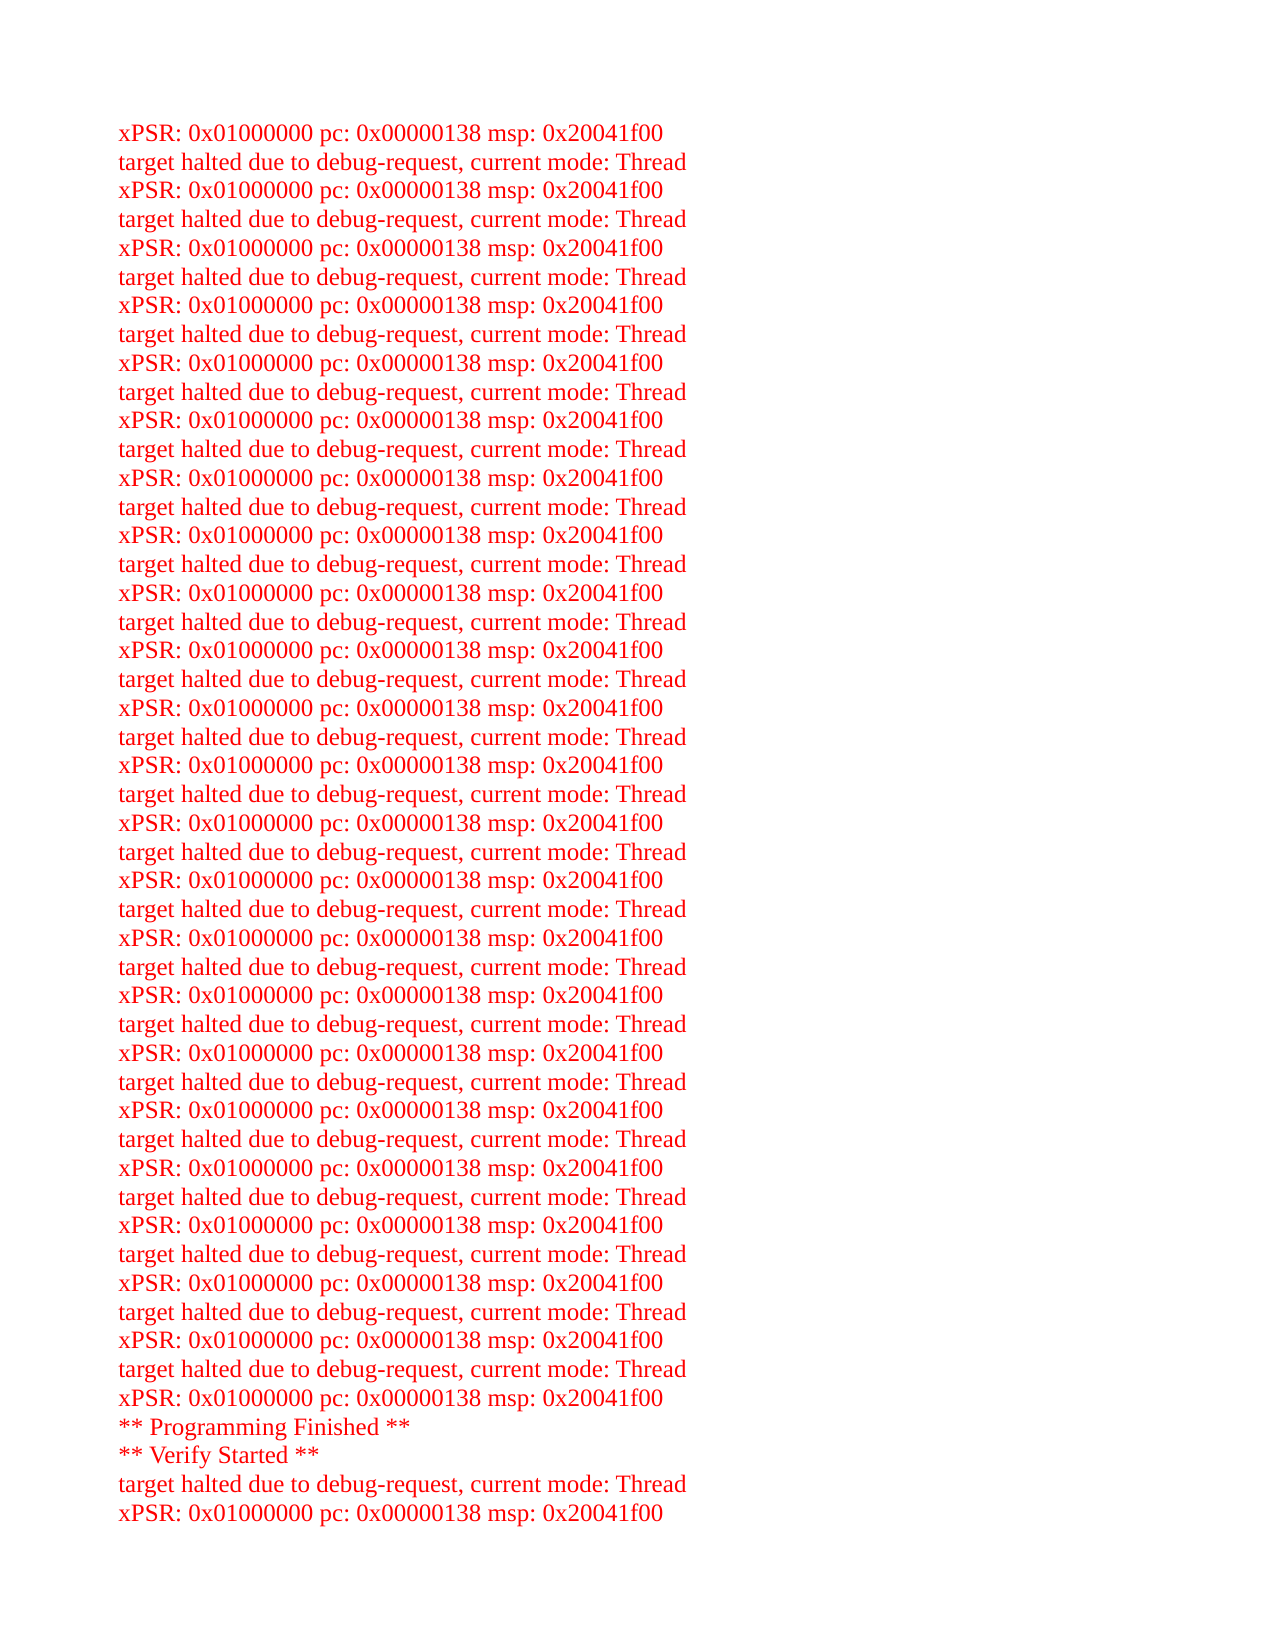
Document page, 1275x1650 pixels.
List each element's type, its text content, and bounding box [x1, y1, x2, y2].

text target halted due to debug-request, current mode: Thread [118, 1067, 1157, 1096]
text xPSR: 0x01000000 pc: 0x00000138 msp: 0x20041f00 [118, 291, 1157, 319]
text xPSR: 0x01000000 pc: 0x00000138 msp: 0x20041f00 [118, 1211, 1157, 1239]
text xPSR: 0x01000000 pc: 0x00000138 msp: 0x20041f00 [118, 866, 1157, 894]
text xPSR: 0x01000000 pc: 0x00000138 msp: 0x20041f00 [118, 1038, 1157, 1067]
text target halted due to debug-request, current mode: Thread [118, 1239, 1157, 1268]
text xPSR: 0x01000000 pc: 0x00000138 msp: 0x20041f00 [118, 348, 1157, 377]
text target halted due to debug-request, current mode: Thread [118, 147, 1157, 176]
text xPSR: 0x01000000 pc: 0x00000138 msp: 0x20041f00 [118, 406, 1157, 434]
text target halted due to debug-request, current mode: Thread [118, 952, 1157, 981]
text target halted due to debug-request, current mode: Thread [118, 1009, 1157, 1038]
text target halted due to debug-request, current mode: Thread [118, 262, 1157, 291]
text xPSR: 0x01000000 pc: 0x00000138 msp: 0x20041f00 [118, 118, 1157, 147]
text xPSR: 0x01000000 pc: 0x00000138 msp: 0x20041f00 [118, 1326, 1157, 1354]
text target halted due to debug-request, current mode: Thread [118, 434, 1157, 463]
text ** Programming Finished ** [118, 1412, 1157, 1441]
text target halted due to debug-request, current mode: Thread [118, 204, 1157, 233]
text target halted due to debug-request, current mode: Thread [118, 377, 1157, 406]
text target halted due to debug-request, current mode: Thread [118, 1124, 1157, 1153]
text xPSR: 0x01000000 pc: 0x00000138 msp: 0x20041f00 [118, 808, 1157, 837]
text target halted due to debug-request, current mode: Thread [118, 1182, 1157, 1211]
text xPSR: 0x01000000 pc: 0x00000138 msp: 0x20041f00 [118, 636, 1157, 664]
text xPSR: 0x01000000 pc: 0x00000138 msp: 0x20041f00 [118, 1153, 1157, 1182]
text target halted due to debug-request, current mode: Thread [118, 1469, 1157, 1498]
text target halted due to debug-request, current mode: Thread [118, 607, 1157, 636]
text target halted due to debug-request, current mode: Thread [118, 1297, 1157, 1326]
text xPSR: 0x01000000 pc: 0x00000138 msp: 0x20041f00 [118, 1383, 1157, 1412]
text xPSR: 0x01000000 pc: 0x00000138 msp: 0x20041f00 [118, 693, 1157, 722]
text xPSR: 0x01000000 pc: 0x00000138 msp: 0x20041f00 [118, 578, 1157, 607]
text target halted due to debug-request, current mode: Thread [118, 1354, 1157, 1383]
text xPSR: 0x01000000 pc: 0x00000138 msp: 0x20041f00 [118, 1096, 1157, 1124]
text target halted due to debug-request, current mode: Thread [118, 837, 1157, 866]
text xPSR: 0x01000000 pc: 0x00000138 msp: 0x20041f00 [118, 463, 1157, 492]
text target halted due to debug-request, current mode: Thread [118, 549, 1157, 578]
text xPSR: 0x01000000 pc: 0x00000138 msp: 0x20041f00 [118, 521, 1157, 549]
text target halted due to debug-request, current mode: Thread [118, 664, 1157, 693]
text target halted due to debug-request, current mode: Thread [118, 722, 1157, 751]
text xPSR: 0x01000000 pc: 0x00000138 msp: 0x20041f00 [118, 751, 1157, 779]
text target halted due to debug-request, current mode: Thread [118, 894, 1157, 923]
text xPSR: 0x01000000 pc: 0x00000138 msp: 0x20041f00 [118, 923, 1157, 952]
text xPSR: 0x01000000 pc: 0x00000138 msp: 0x20041f00 [118, 233, 1157, 262]
text target halted due to debug-request, current mode: Thread [118, 319, 1157, 348]
text target halted due to debug-request, current mode: Thread [118, 779, 1157, 808]
text xPSR: 0x01000000 pc: 0x00000138 msp: 0x20041f00 [118, 1498, 1157, 1527]
text target halted due to debug-request, current mode: Thread [118, 492, 1157, 521]
text xPSR: 0x01000000 pc: 0x00000138 msp: 0x20041f00 [118, 1268, 1157, 1297]
text xPSR: 0x01000000 pc: 0x00000138 msp: 0x20041f00 [118, 176, 1157, 204]
text ** Verify Started ** [118, 1441, 1157, 1469]
text xPSR: 0x01000000 pc: 0x00000138 msp: 0x20041f00 [118, 981, 1157, 1009]
